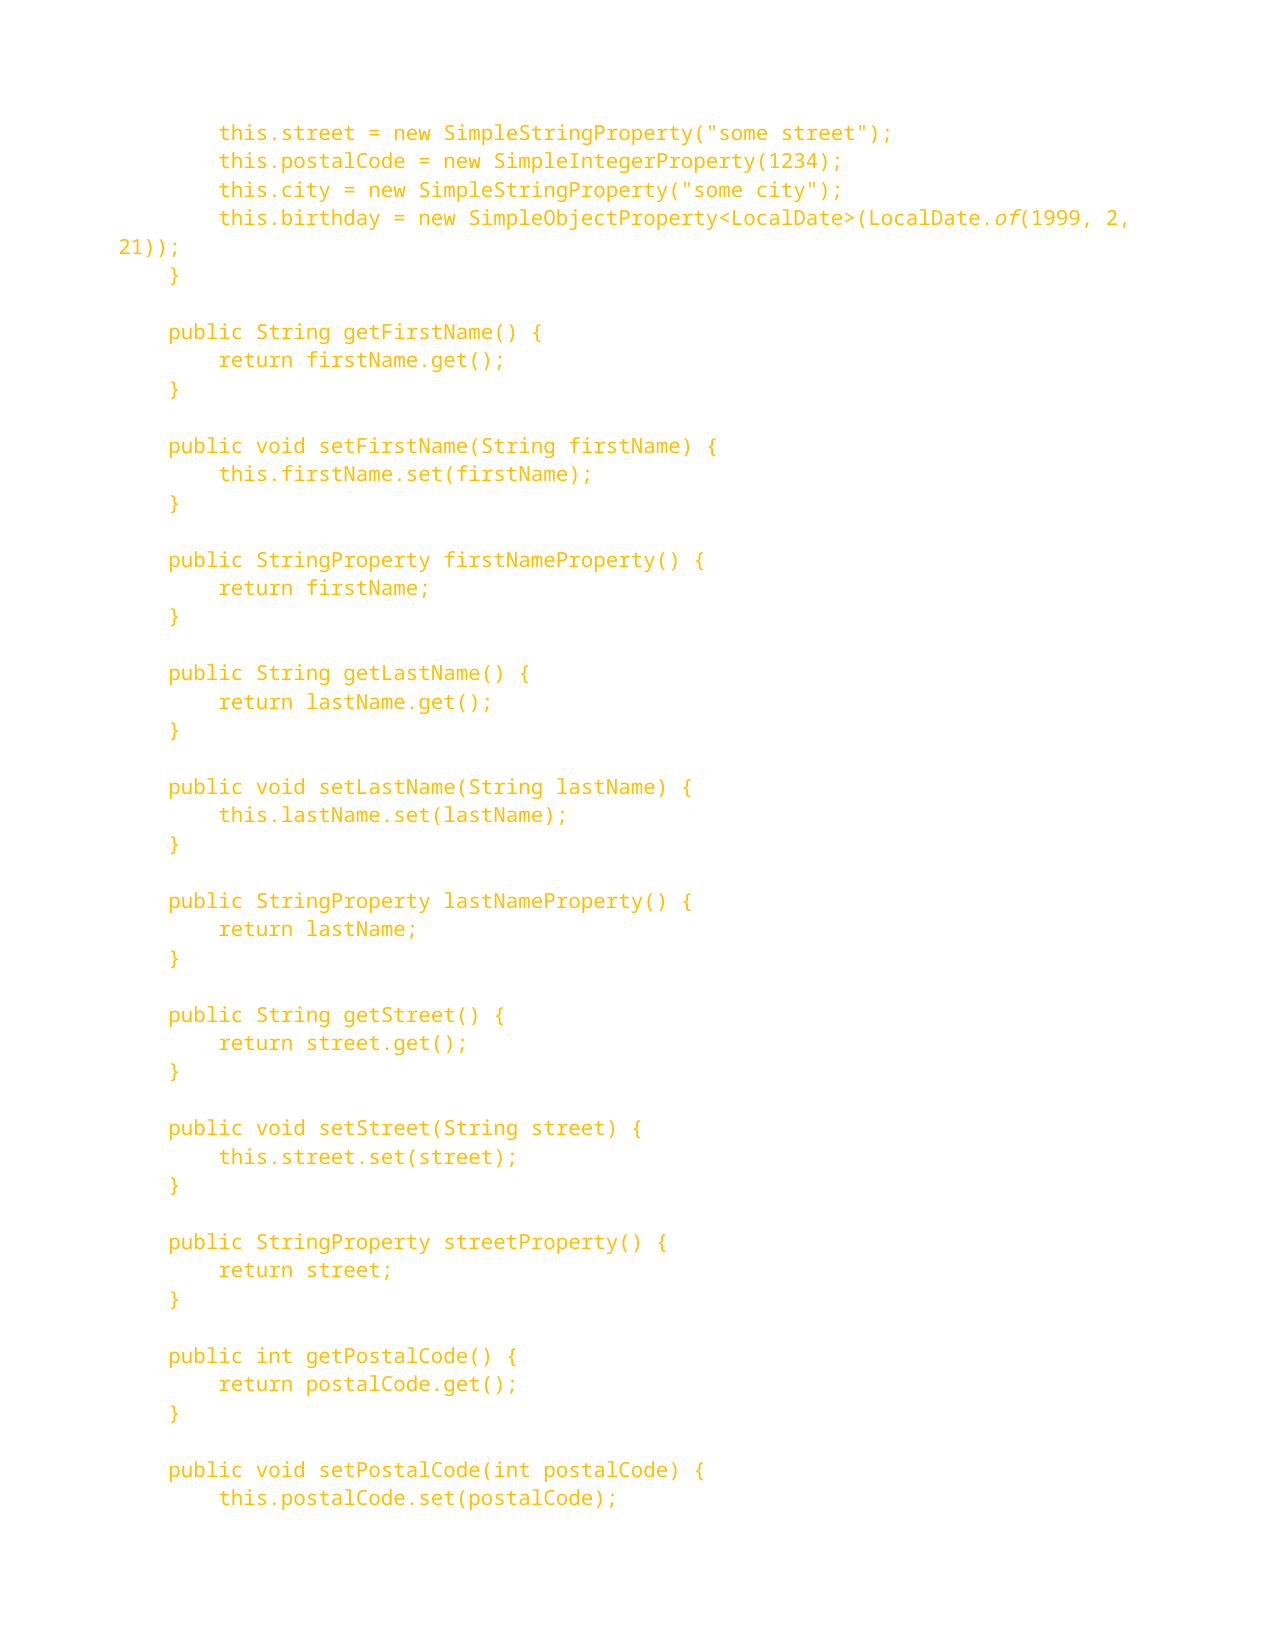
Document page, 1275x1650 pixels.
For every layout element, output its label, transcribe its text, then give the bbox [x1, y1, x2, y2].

text public String getLastName() { [118, 658, 1157, 687]
text return street; [118, 1256, 1157, 1284]
text this.firstName.set(firstName); [118, 459, 1157, 488]
text public StringProperty streetProperty() { [118, 1227, 1157, 1256]
text } [118, 829, 1157, 857]
text this.postalCode = new SimpleIntegerProperty(1234); [118, 147, 1157, 175]
text public void setStreet(String street) { [118, 1113, 1157, 1142]
text return lastName; [118, 914, 1157, 943]
text public int getPostalCode() { [118, 1341, 1157, 1369]
text } [118, 1057, 1157, 1085]
text return firstName; [118, 573, 1157, 602]
text return lastName.get(); [118, 687, 1157, 715]
text this.city = new SimpleStringProperty("some city"); [118, 175, 1157, 203]
text } [118, 488, 1157, 516]
text this.postalCode.set(postalCode); [118, 1483, 1157, 1512]
text } [118, 260, 1157, 289]
text public StringProperty firstNameProperty() { [118, 545, 1157, 573]
text this.street = new SimpleStringProperty("some street"); [118, 118, 1157, 147]
text public void setLastName(String lastName) { [118, 772, 1157, 801]
text this.birthday = new SimpleObjectProperty<LocalDate>(LocalDate.of(1999, 2, 21)); [118, 203, 1157, 260]
text public void setFirstName(String firstName) { [118, 431, 1157, 459]
text } [118, 374, 1157, 402]
text public String getFirstName() { [118, 317, 1157, 346]
text public void setPostalCode(int postalCode) { [118, 1455, 1157, 1483]
text this.street.set(street); [118, 1142, 1157, 1170]
text } [118, 943, 1157, 971]
text } [118, 1398, 1157, 1426]
text return street.get(); [118, 1028, 1157, 1057]
text return firstName.get(); [118, 346, 1157, 374]
text public String getStreet() { [118, 1000, 1157, 1028]
text return postalCode.get(); [118, 1369, 1157, 1398]
text } [118, 1284, 1157, 1312]
text } [118, 1170, 1157, 1199]
text } [118, 715, 1157, 744]
text } [118, 602, 1157, 630]
text public StringProperty lastNameProperty() { [118, 886, 1157, 914]
text this.lastName.set(lastName); [118, 801, 1157, 829]
